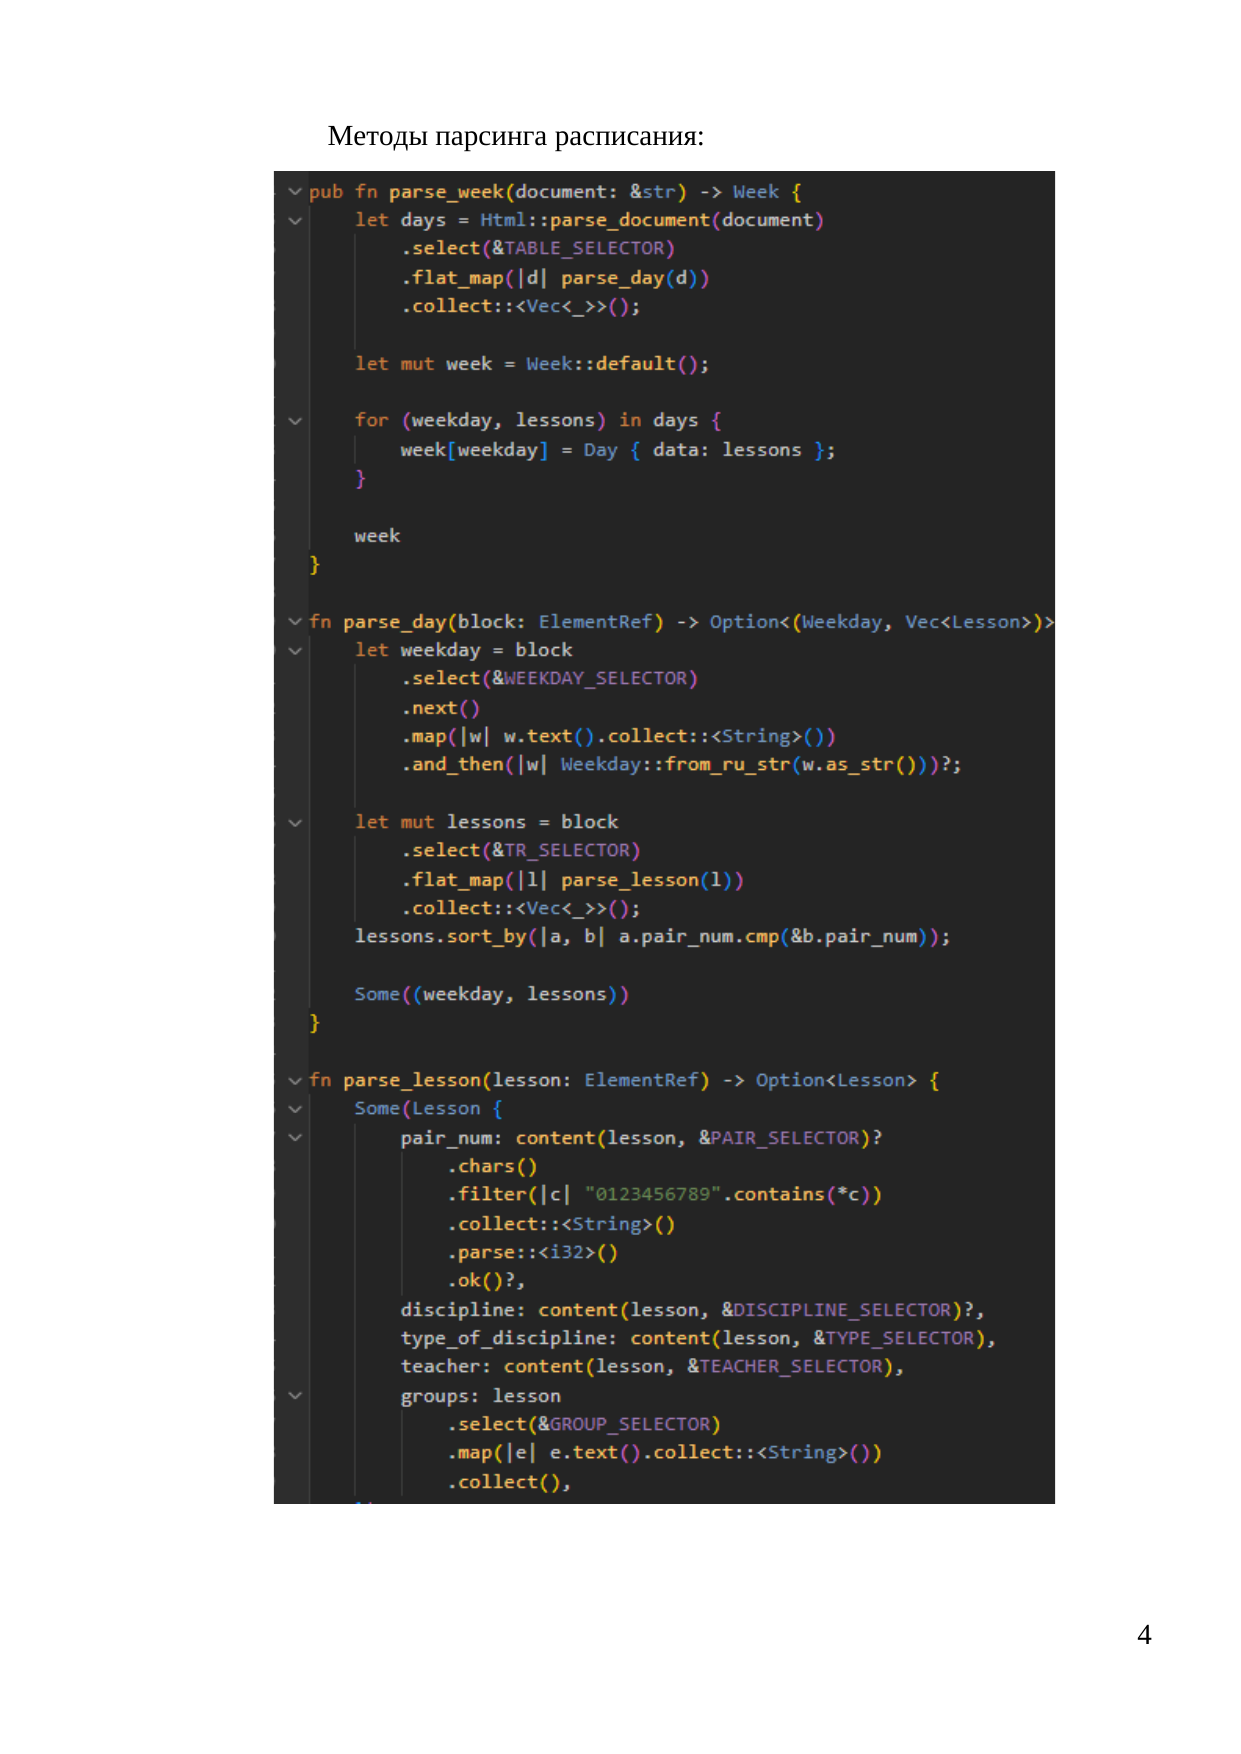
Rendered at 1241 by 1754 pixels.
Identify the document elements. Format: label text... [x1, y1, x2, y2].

text Методы парсинга расписания: [177, 118, 1152, 152]
